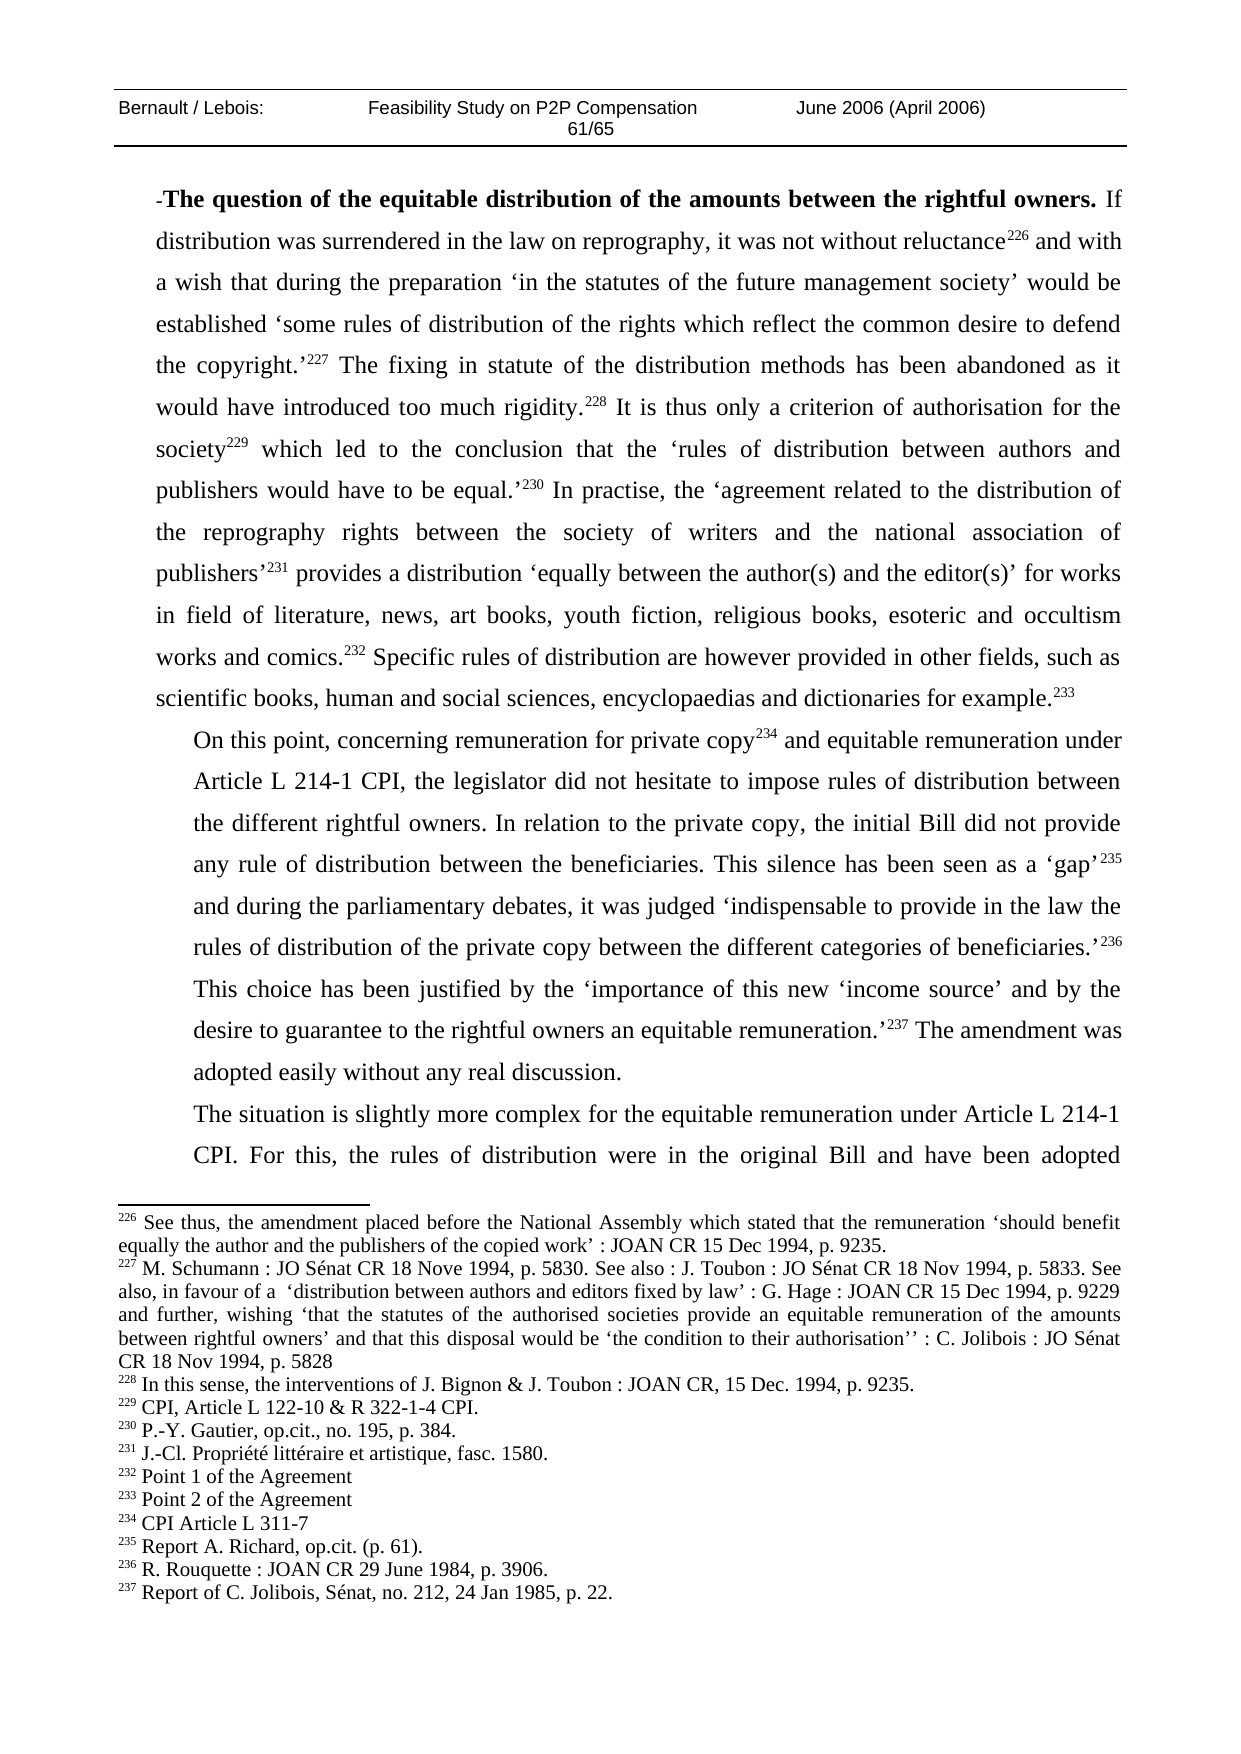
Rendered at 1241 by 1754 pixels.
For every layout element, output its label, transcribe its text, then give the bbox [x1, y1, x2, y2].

text On this point, concerning remuneration for private copy and equitable remuneration under Article L 214-1 CPI, the legislator did not hesitate to impose rules of distribution between the different rightful owners. In relation to the private copy, the initial Bill did not provide any rule of distribution between the beneficiaries. This silence has been seen as a ‘gap’ and during the parliamentary debates, it was judged ‘indispensable to provide in the law the rules of distribution of the private copy between the different categories of beneficiaries.’ This choice has been justified by the ‘importance of this new ‘income source’ and by the desire to guarantee to the rightful owners an equitable remuneration.’ The amendment was adopted easily without any real discussion. [193, 726, 1122, 1086]
text Report of C. Jolibois, Sénat, no. 212, 24 Jan 1985, p. 22. [118, 1581, 1122, 1604]
list Point 1 of the Agreement [118, 1465, 1122, 1488]
list Point 2 of the Agreement [118, 1488, 1122, 1511]
text Report A. Richard, op.cit. (p. 61). [118, 1534, 1122, 1558]
text R. Rouquette : JOAN CR 29 June 1984, p. 3906. [118, 1558, 1122, 1581]
list In this sense, the interventions of J. Bignon & J. Toubon : JOAN CR, 15 Dec. 1994, p. 9235. [118, 1373, 1122, 1396]
list The question of the equitable distribution of the amounts between the rightful owners. If distribution was surrendered in the law on reprography, it was not without reluctance and with a wish that during the preparation ‘in the statutes of the future management society’ would be established ‘some rules of distribution of the rights which reflect the common desire to defend the copyright.’ The fixing in statute of the distribution methods has been abandoned as it would have introduced too much rigidity. It is thus only a criterion of authorisation for the society which led to the conclusion that the ‘rules of distribution between authors and publishers would have to be equal.’ In practise, the ‘agreement related to the distribution of the reprography rights between the society of writers and the national association of publishers’ provides a distribution ‘equally between the author(s) and the editor(s)’ for works in field of literature, news, art books, youth fiction, religious books, esoteric and occultism works and comics. Specific rules of distribution are however provided in other fields, such as scientific books, human and social sciences, encyclopaedias and dictionaries for example. [156, 185, 1122, 712]
text The situation is slightly more complex for the equitable remuneration under Article L 214-1 CPI. For this, the rules of distribution were in the original Bill and have been adopted [193, 1100, 1122, 1169]
list M. Schumann : JO Sénat CR 18 Nove 1994, p. 5830. See also : J. Toubon : JO Sénat CR 18 Nov 1994, p. 5833. See also, in favour of a ‘distribution between authors and editors fixed by law’ : G. Hage : JOAN CR 15 Dec 1994, p. 9229 and further, wishing ‘that the statutes of the authorised societies provide an equitable remuneration of the amounts between rightful owners’ and that this disposal would be ‘the condition to their authorisation’’ : C. Jolibois : JO Sénat CR 18 Nov 1994, p. 5828 [118, 1257, 1122, 1373]
list J.-Cl. Propriété littéraire et artistique, fasc. 1580. [118, 1442, 1122, 1465]
list See thus, the amendment placed before the National Assembly which stated that the remuneration ‘should benefit equally the author and the publishers of the copied work’ : JOAN CR 15 Dec 1994, p. 9235. [118, 1211, 1122, 1257]
list CPI, Article L 122-10 & R 322-1-4 CPI. [118, 1396, 1122, 1419]
text CPI Article L 311-7 [118, 1511, 1122, 1534]
list P.-Y. Gautier, op.cit., no. 195, p. 384. [118, 1419, 1122, 1442]
